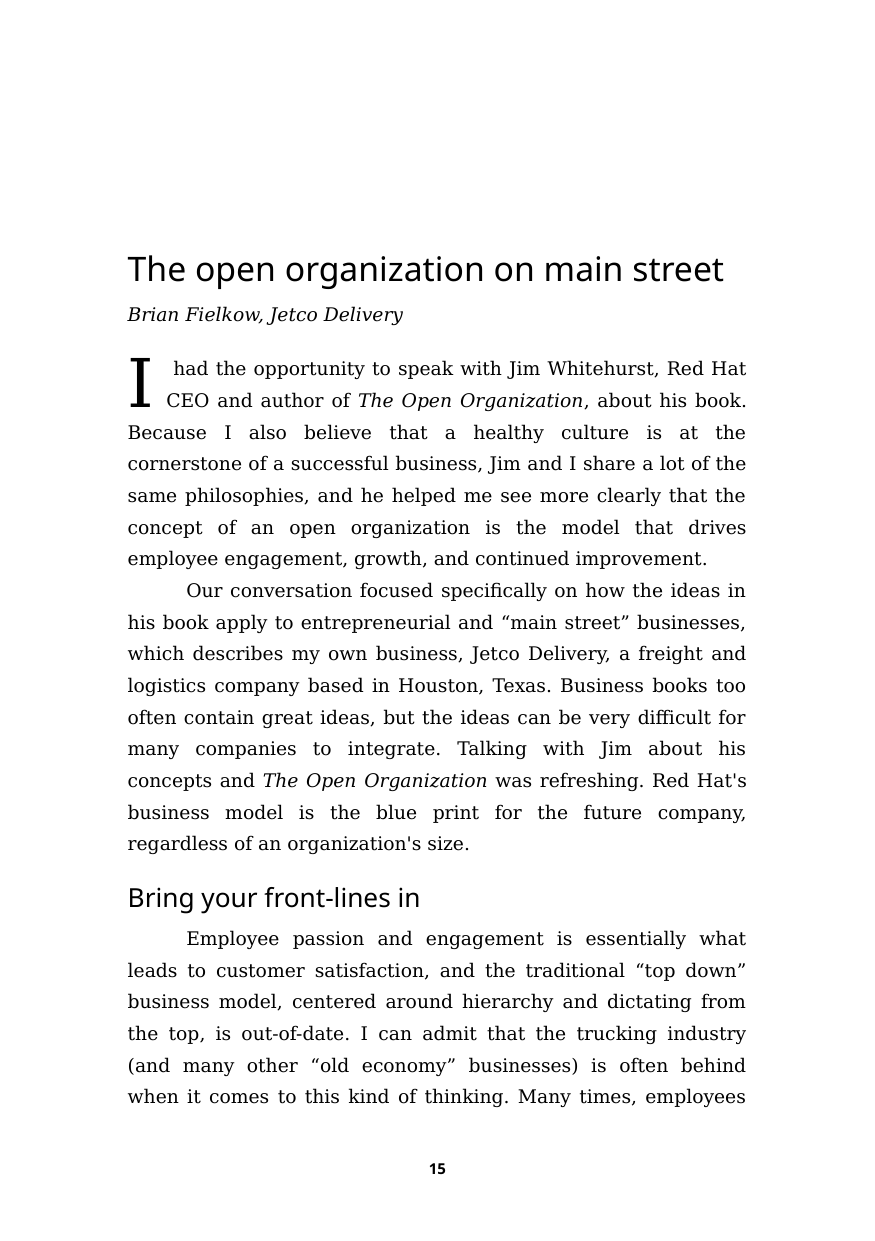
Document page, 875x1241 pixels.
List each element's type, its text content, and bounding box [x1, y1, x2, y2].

text Employee passion and engagement is essentially what leads to customer satisfaction, and the traditional “top down” business model, centered around hierarchy and dictating from the top, is out-of-date. I can admit that the trucking industry (and many other “old economy” businesses) is often behind when it comes to this kind of thinking. Many times, employees [127, 928, 747, 1108]
subtitle Bring your front-lines in [127, 880, 747, 915]
subtitle The open organization on main street [127, 246, 747, 292]
text Our conversation focused specifically on how the ideas in his book apply to entrepreneurial and “main street” businesses, which describes my own business, Jetco Delivery, a freight and logistics company based in Houston, Texas. Business books too often contain great ideas, but the ideas can be very difficult for many companies to integrate. Talking with Jim about his concepts and The Open Organization was refreshing. Red Hat's business model is the blue print for the future company, regardless of an organization's size. [127, 580, 747, 855]
text Brian Fielkow, Jetco Delivery [127, 304, 747, 326]
text I had the opportunity to speak with Jim Whitehurst, Red Hat CEO and author of The Open Organization, about his book. Because I also believe that a healthy culture is at the cornerstone of a successful business, Jim and I share a lot of the same philosophies, and he helped me see more clearly that the concept of an open organization is the model that drives employee engagement, growth, and continued improvement. [127, 358, 747, 570]
